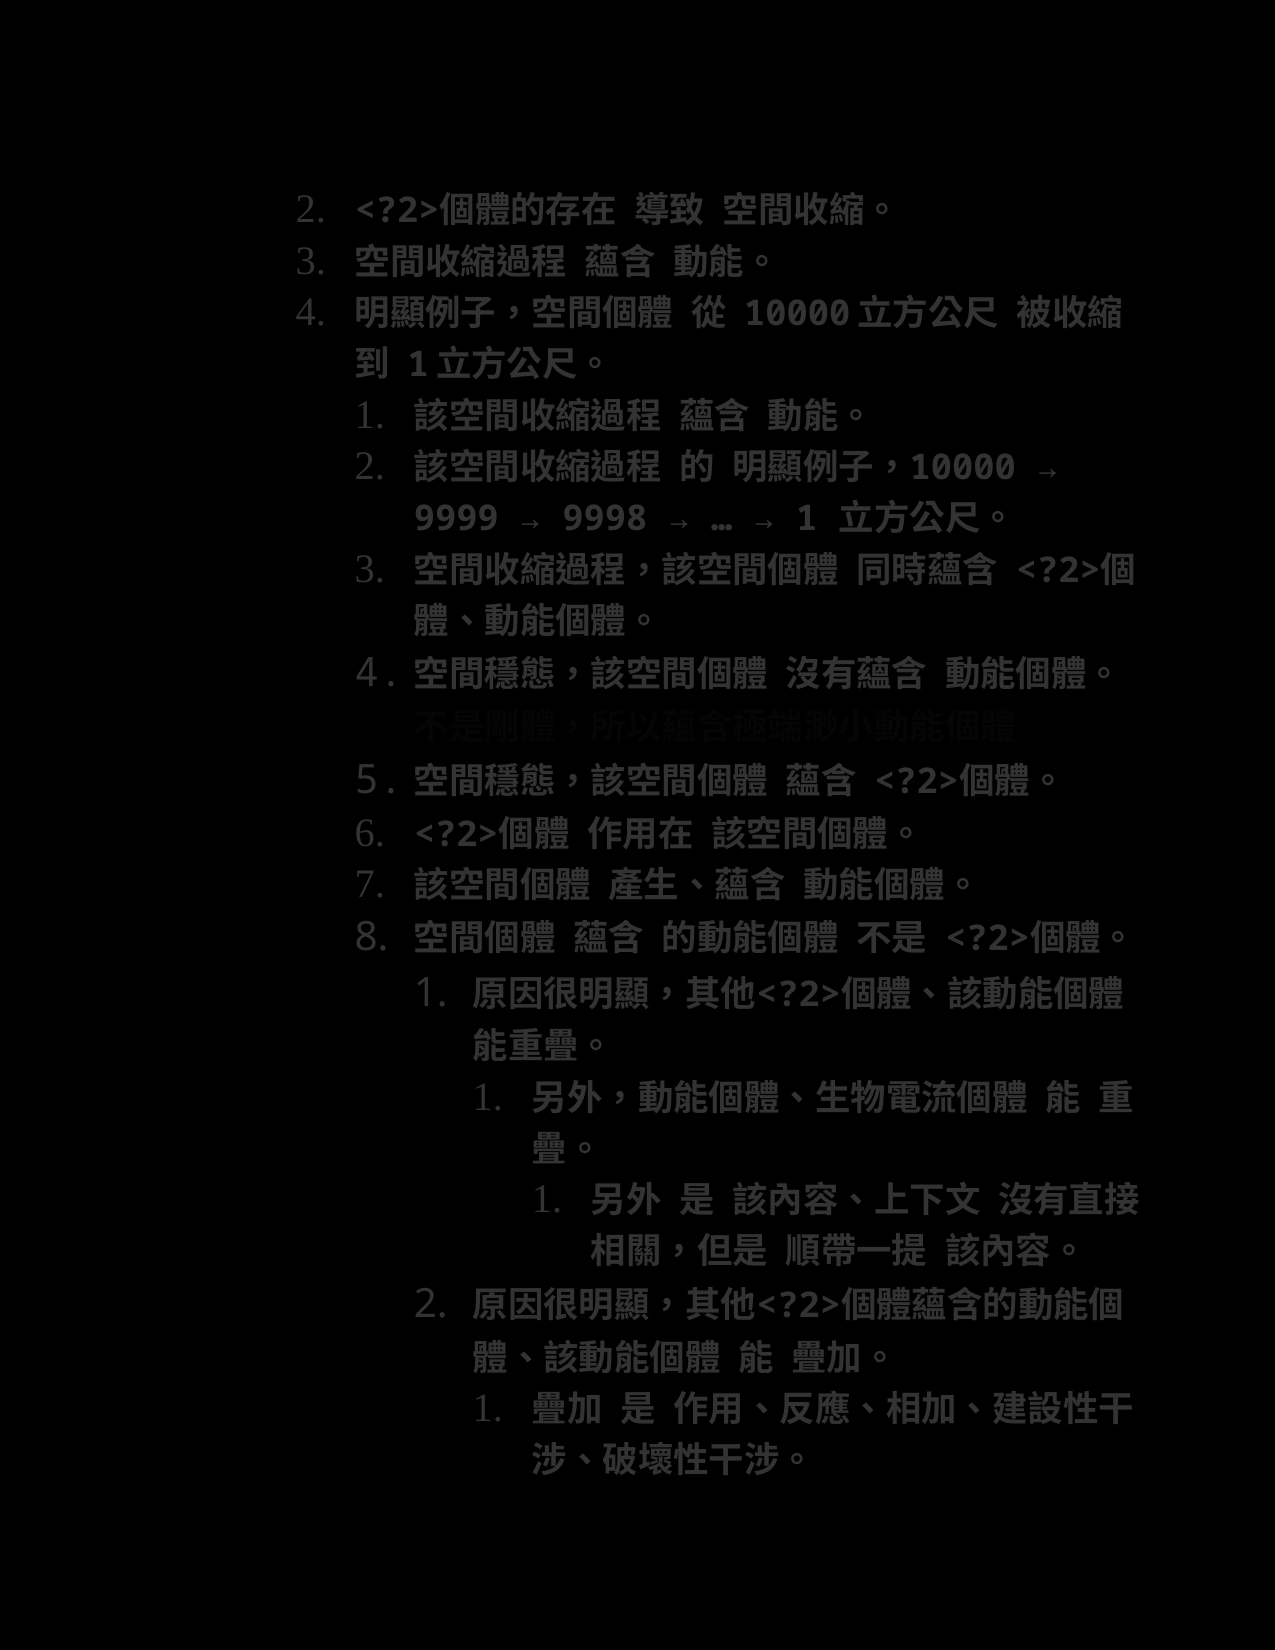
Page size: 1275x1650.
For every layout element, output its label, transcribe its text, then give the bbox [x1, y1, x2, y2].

list <?2>個體的存在 導致 空間收縮。 [295, 182, 1157, 233]
list 另外 是 該內容、上下文 沒有直接相關，但是 順帶一提 該內容。 [532, 1172, 1157, 1274]
list <?2>個體 作用在 該空間個體。 [354, 805, 1157, 856]
list 疊加 是 作用、反應、相加、建設性干涉、破壞性干涉。 [472, 1380, 1157, 1483]
list 該空間收縮過程 的 明顯例子，10000 → 9999 → 9998 → … → 1 立方公尺。 [354, 438, 1157, 541]
list 原因很明顯，其他<?2>個體蘊含的動能個體、該動能個體 能 疊加。 [413, 1274, 1157, 1380]
list 原因很明顯，其他<?2>個體、該動能個體 能重疊。 [413, 963, 1157, 1069]
list 明顯例子，空間個體 從 10000立方公尺 被收縮到 1立方公尺。 [295, 284, 1157, 387]
list 該空間收縮過程 蘊含 動能。 [354, 387, 1157, 438]
list 空間收縮過程 蘊含 動能。 [295, 233, 1157, 284]
list 空間穩態，該空間個體 蘊含 <?2>個體。 [354, 750, 1157, 805]
list 空間收縮過程，該空間個體 同時蘊含 <?2>個體、動能個體。 [354, 541, 1157, 643]
list 該空間個體 產生、蘊含 動能個體。 [354, 856, 1157, 908]
list 另外，動能個體、生物電流個體 能 重疊。 [472, 1069, 1157, 1172]
list 空間個體 蘊含 的動能個體 不是 <?2>個體。 [354, 908, 1157, 963]
list 空間穩態，該空間個體 沒有蘊含 動能個體。不是剛體，所以蘊含極端渺小動能個體 [354, 643, 1157, 750]
